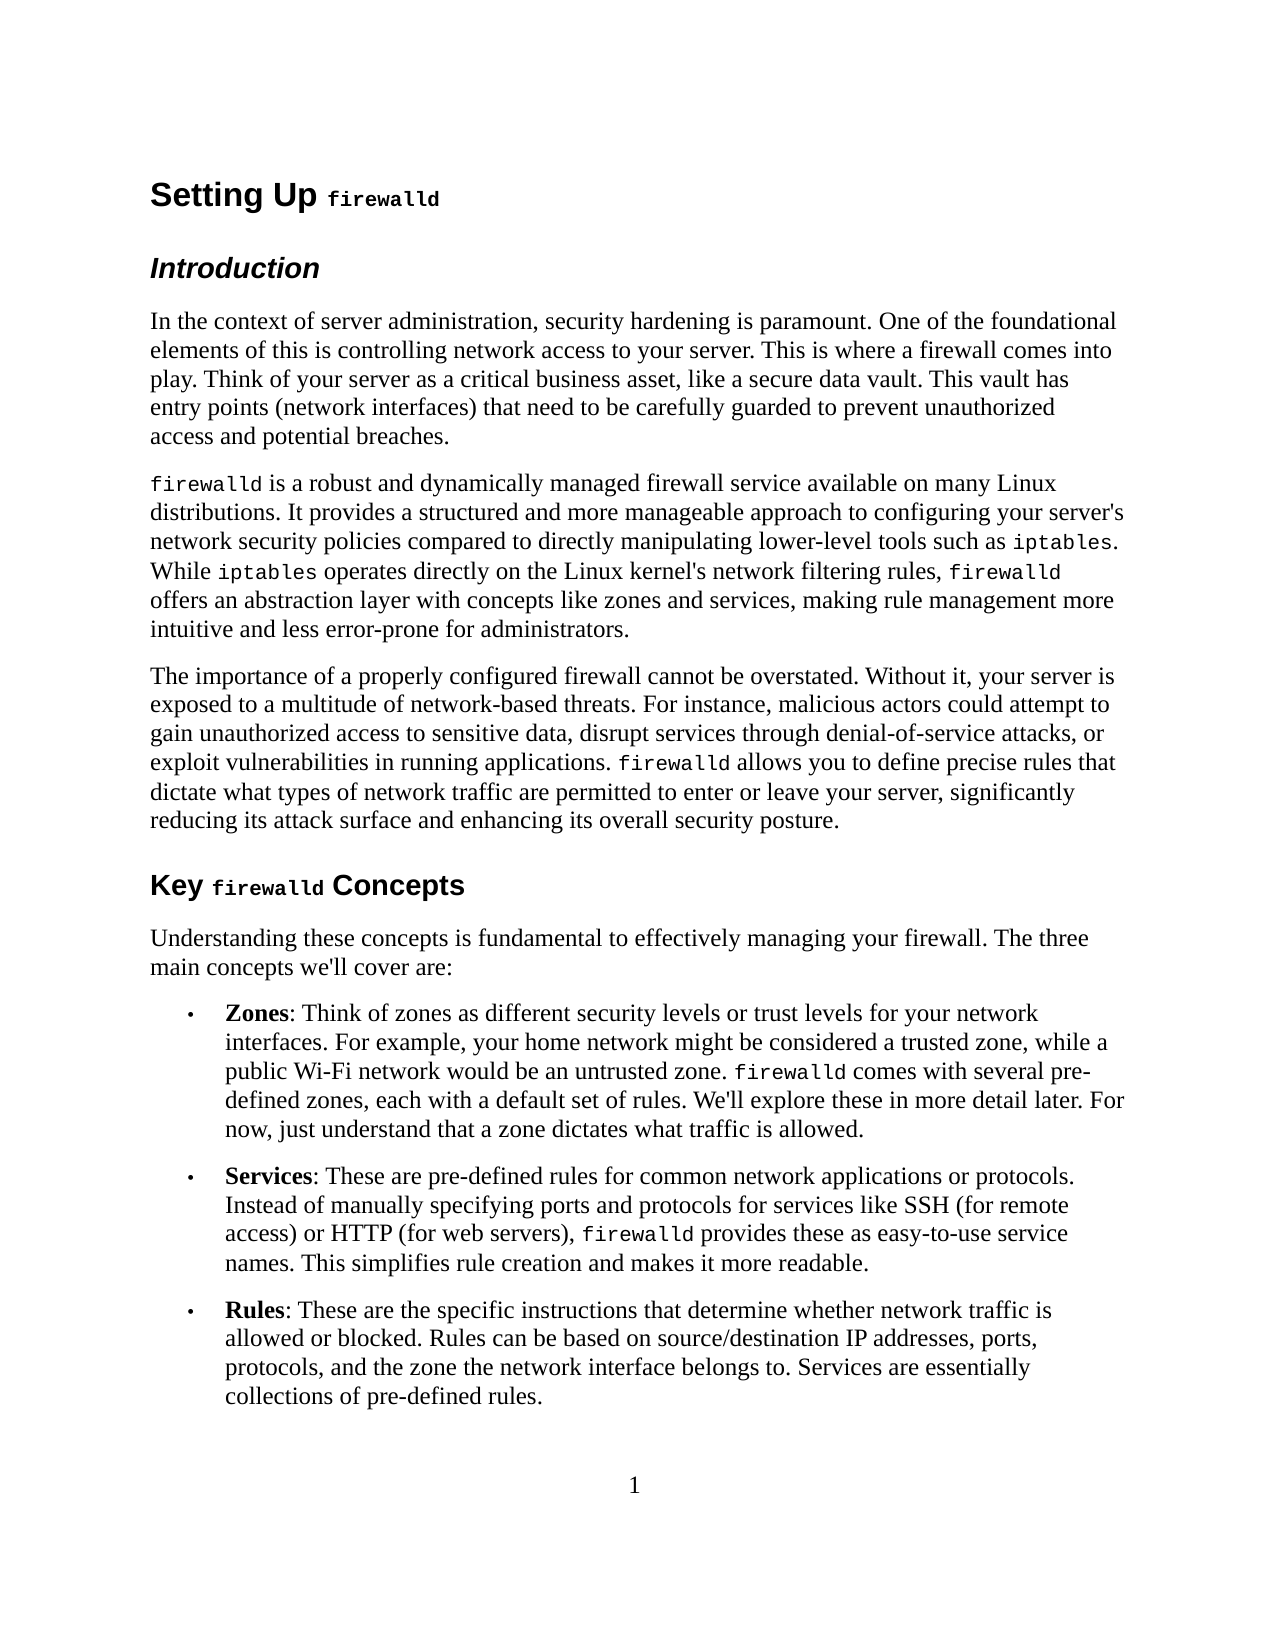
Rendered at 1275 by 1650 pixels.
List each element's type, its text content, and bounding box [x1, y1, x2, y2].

subtitle Key firewalld Concepts [150, 868, 1125, 902]
list Services: These are pre-defined rules for common network applications or protocols. Instead of manually specifying ports and protocols for services like SSH (for remote access) or HTTP (for web servers), firewalld provides these as easy-to-use service names. This simplifies rule creation and makes it more readable. [187, 1161, 1125, 1277]
text In the context of server administration, security hardening is paramount. One of the foundational elements of this is controlling network access to your server. This is where a firewall comes into play. Think of your server as a critical business asset, like a secure data vault. This vault has entry points (network interfaces) that need to be carefully guarded to prevent unauthorized access and potential breaches. [150, 306, 1125, 450]
text firewalld is a robust and dynamically managed firewall service available on many Linux distributions. It provides a structured and more manageable approach to configuring your server's network security policies compared to directly manipulating lower-level tools such as iptables. While iptables operates directly on the Linux kernel's network filtering rules, firewalld offers an abstraction layer with concepts like zones and services, making rule management more intuitive and less error-prone for administrators. [150, 468, 1125, 643]
subtitle Introduction [150, 251, 1125, 285]
text Understanding these concepts is fundamental to effectively managing your firewall. The three main concepts we'll cover are: [150, 923, 1125, 981]
list Rules: These are the specific instructions that determine whether network traffic is allowed or blocked. Rules can be based on source/destination IP addresses, ports, protocols, and the zone the network interface belongs to. Services are essentially collections of pre-defined rules. [187, 1295, 1125, 1410]
subtitle Setting Up firewalld [150, 175, 1125, 214]
text The importance of a properly configured firewall cannot be overstated. Without it, your server is exposed to a multitude of network-based threats. For instance, malicious actors could attempt to gain unauthorized access to sensitive data, disrupt services through denial-of-service attacks, or exploit vulnerabilities in running applications. firewalld allows you to define precise rules that dictate what types of network traffic are permitted to enter or leave your server, significantly reducing its attack surface and enhancing its overall security posture. [150, 661, 1125, 834]
list Zones: Think of zones as different security levels or trust levels for your network interfaces. For example, your home network might be considered a trusted zone, while a public Wi-Fi network would be an untrusted zone. firewalld comes with several pre-defined zones, each with a default set of rules. We'll explore these in more detail later. For now, just understand that a zone dictates what traffic is allowed. [187, 998, 1125, 1143]
